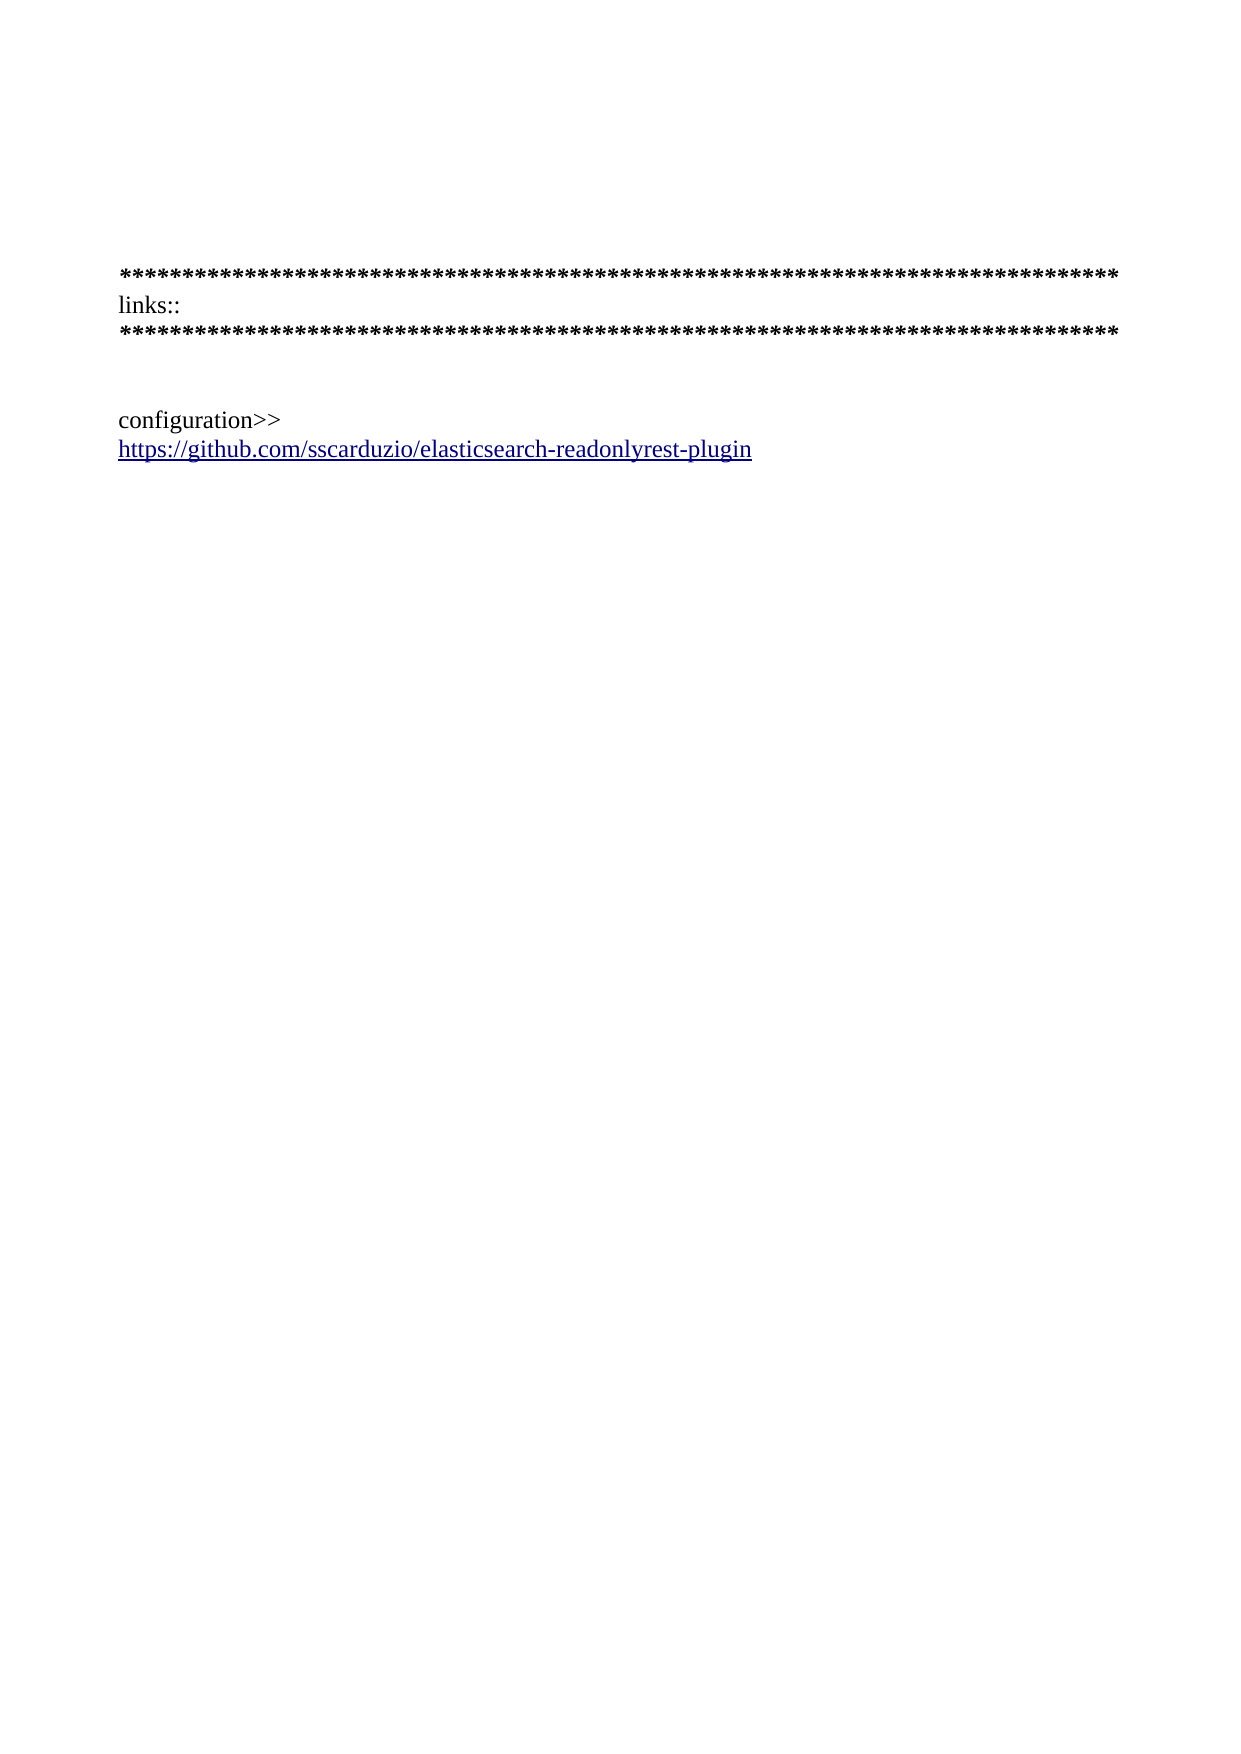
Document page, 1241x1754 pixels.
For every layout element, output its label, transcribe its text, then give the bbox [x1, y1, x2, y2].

text configuration>> [118, 406, 1122, 434]
text ******************************************************************************** [118, 262, 1122, 291]
text ******************************************************************************** [118, 319, 1122, 348]
text links:: [118, 291, 1122, 319]
text https://github.com/sscarduzio/elasticsearch-readonlyrest-plugin [118, 434, 1122, 463]
